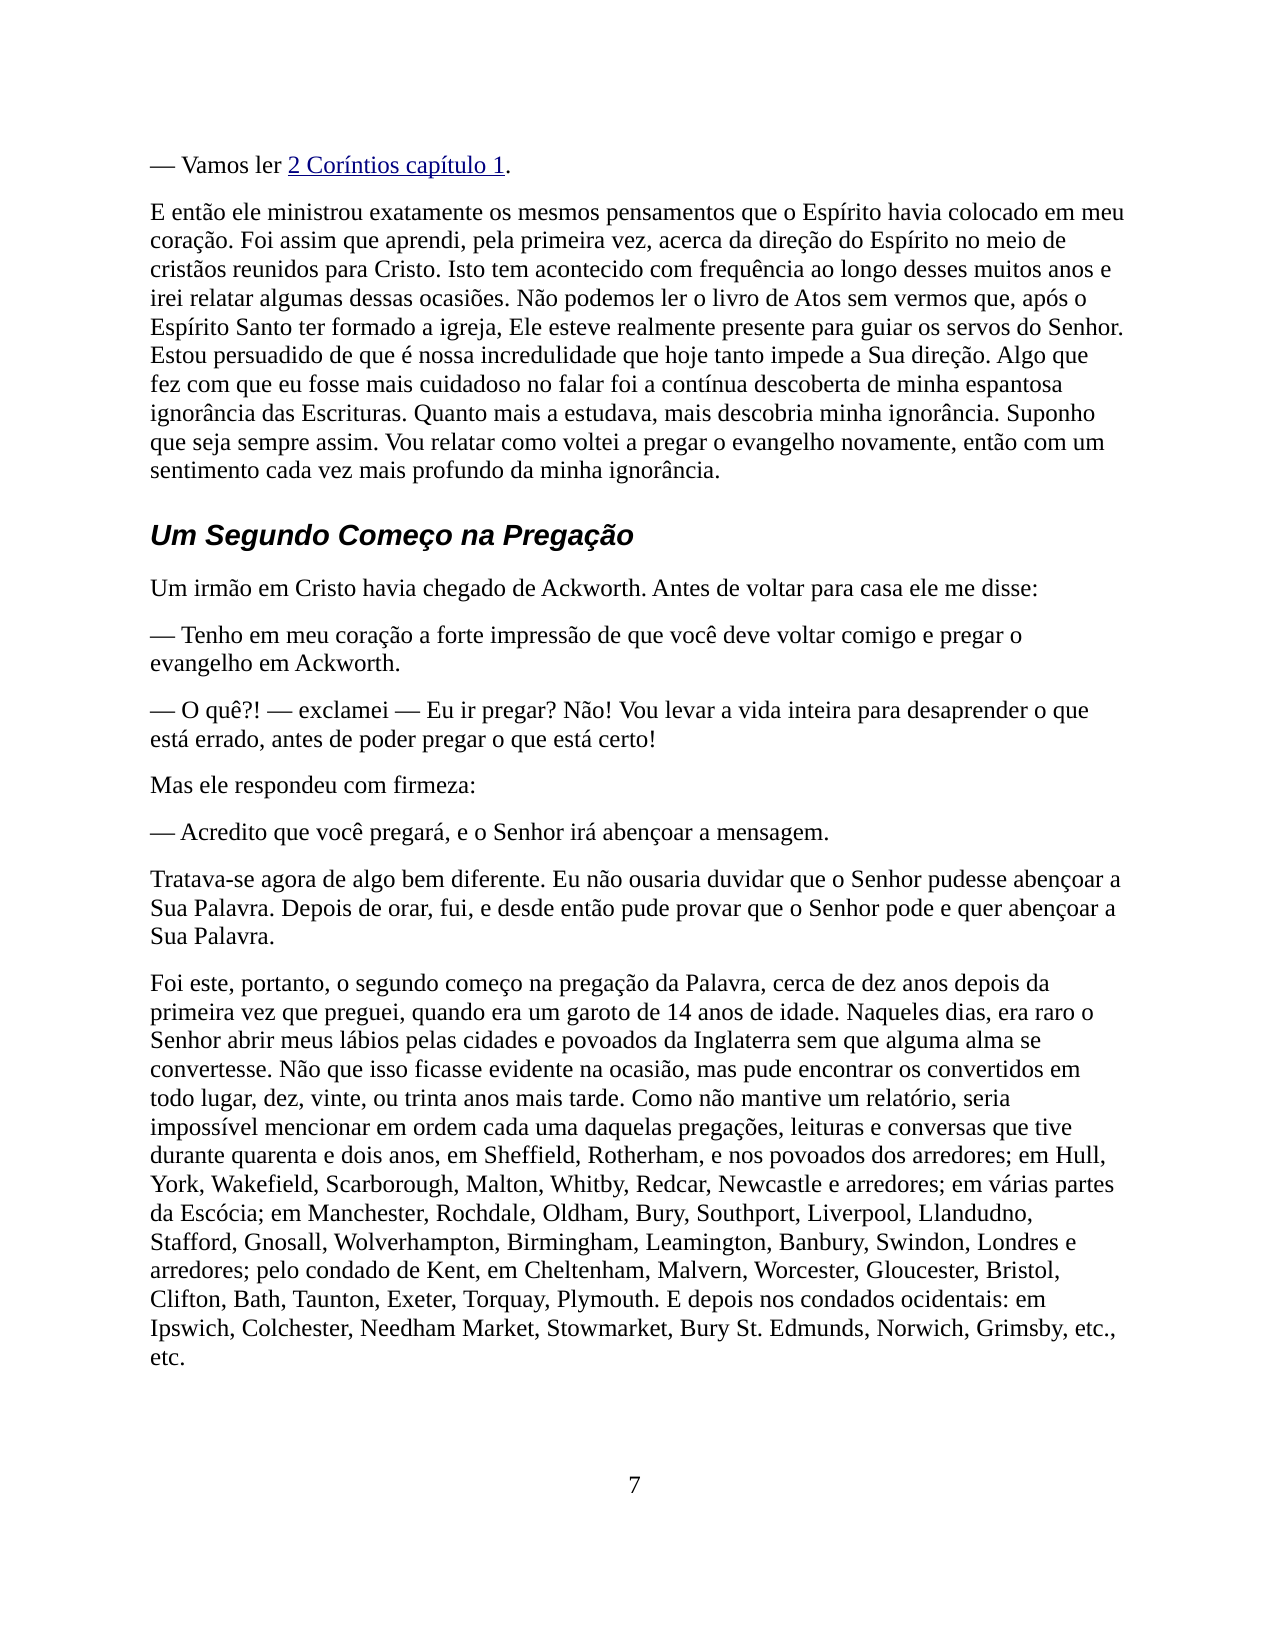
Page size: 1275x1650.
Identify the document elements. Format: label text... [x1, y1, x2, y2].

text — Tenho em meu coração a forte impressão de que você deve voltar comigo e pregar o evangelho em Ackworth. [150, 620, 1125, 677]
text E então ele ministrou exatamente os mesmos pensamentos que o Espírito havia colocado em meu coração. Foi assim que aprendi, pela primeira vez, acerca da direção do Espírito no meio de cristãos reunidos para Cristo. Isto tem acontecido com frequência ao longo desses muitos anos e irei relatar algumas dessas ocasiões. Não podemos ler o livro de Atos sem vermos que, após o Espírito Santo ter formado a igreja, Ele esteve realmente presente para guiar os servos do Senhor. Estou persuadido de que é nossa incredulidade que hoje tanto impede a Sua direção. Algo que fez com que eu fosse mais cuidadoso no falar foi a contínua descoberta de minha espantosa ignorância das Escrituras. Quanto mais a estudava, mais descobria minha ignorância. Suponho que seja sempre assim. Vou relatar como voltei a pregar o evangelho novamente, então com um sentimento cada vez mais profundo da minha ignorância. [150, 197, 1125, 484]
subtitle Um Segundo Começo na Pregação [150, 518, 1125, 552]
text — Vamos ler 2 Coríntios capítulo 1. [150, 150, 1125, 179]
text Um irmão em Cristo havia chegado de Ackworth. Antes de voltar para casa ele me disse: [150, 573, 1125, 602]
text Foi este, portanto, o segundo começo na pregação da Palavra, cerca de dez anos depois da primeira vez que preguei, quando era um garoto de 14 anos de idade. Naqueles dias, era raro o Senhor abrir meus lábios pelas cidades e povoados da Inglaterra sem que alguma alma se convertesse. Não que isso ficasse evidente na ocasião, mas pude encontrar os convertidos em todo lugar, dez, vinte, ou trinta anos mais tarde. Como não mantive um relatório, seria impossível mencionar em ordem cada uma daquelas pregações, leituras e conversas que tive durante quarenta e dois anos, em Sheffield, Rotherham, e nos povoados dos arredores; em Hull, York, Wakefield, Scarborough, Malton, Whitby, Redcar, Newcastle e arredores; em várias partes da Escócia; em Manchester, Rochdale, Oldham, Bury, Southport, Liverpool, Llandudno, Stafford, Gnosall, Wolverhampton, Birmingham, Leamington, Banbury, Swindon, Londres e arredores; pelo condado de Kent, em Cheltenham, Malvern, Worcester, Gloucester, Bristol, Clifton, Bath, Taunton, Exeter, Torquay, Plymouth. E depois nos condados ocidentais: em Ipswich, Colchester, Needham Market, Stowmarket, Bury St. Edmunds, Norwich, Grimsby, etc., etc. [150, 968, 1125, 1371]
text Tratava-se agora de algo bem diferente. Eu não ousaria duvidar que o Senhor pudesse abençoar a Sua Palavra. Depois de orar, fui, e desde então pude provar que o Senhor pode e quer abençoar a Sua Palavra. [150, 864, 1125, 950]
text — O quê?! — exclamei — Eu ir pregar? Não! Vou levar a vida inteira para desaprender o que está errado, antes de poder pregar o que está certo! [150, 695, 1125, 753]
text Mas ele respondeu com firmeza: [150, 771, 1125, 799]
text — Acredito que você pregará, e o Senhor irá abençoar a mensagem. [150, 817, 1125, 846]
